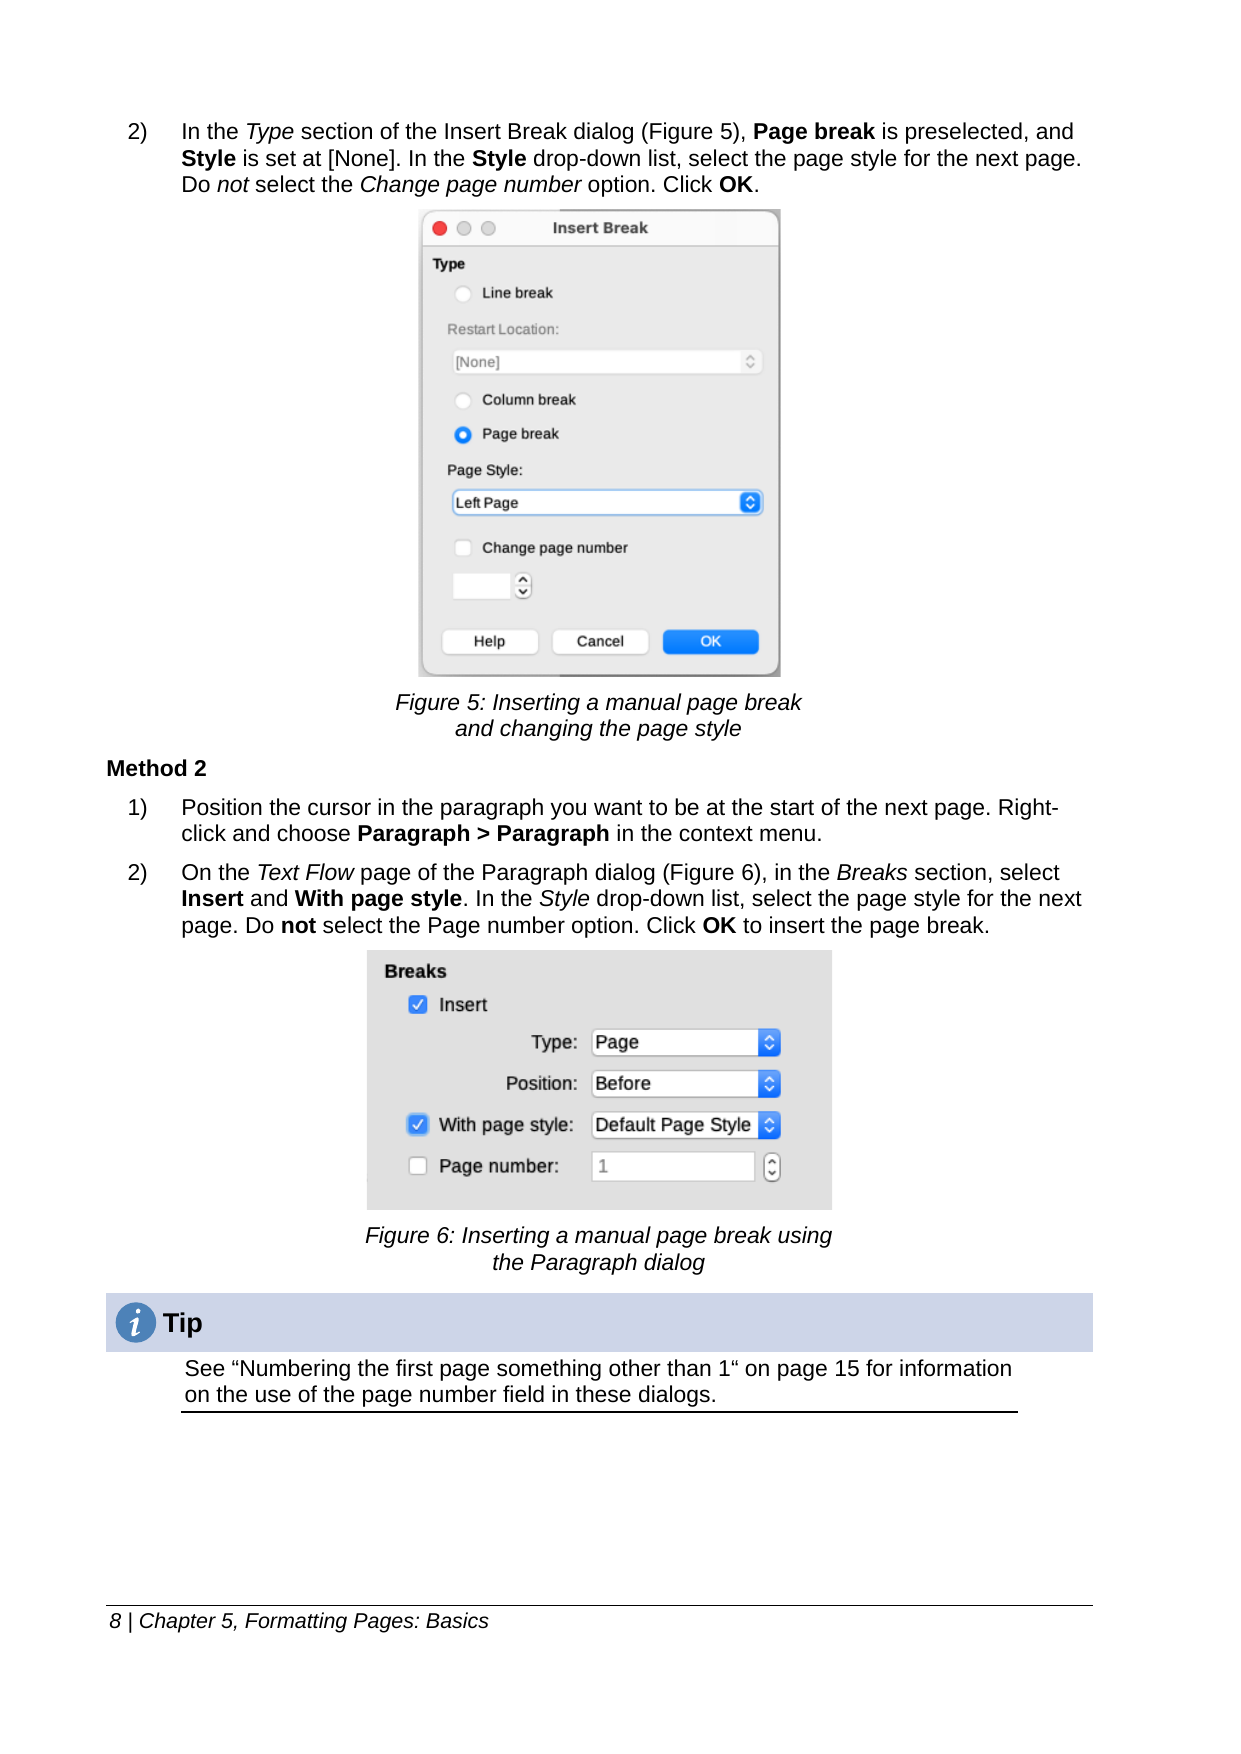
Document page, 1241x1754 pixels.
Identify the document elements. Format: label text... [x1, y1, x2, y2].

subtitle Tip [106, 1293, 1093, 1352]
picture [418, 209, 781, 677]
text See “Numbering the first page something other than 1“ on page 15 for information on the use of the page number field in these dialogs. [181, 1352, 1018, 1411]
list Position the cursor in the paragraph you want to be at the start of the next page. Right-click and choose Paragraph > Paragraph in the context menu. [148, 794, 1093, 847]
text Figure 6: Inserting a manual page break using the Paragraph dialog [364, 1222, 835, 1275]
list On the Text Flow page of the Paragraph dialog (Figure 6), in the Breaks section, select Insert and With page style. In the Style drop-down list, select the page style for the next page. Do not select the Page number option. Click OK to insert the page break. [148, 859, 1093, 938]
text Figure 5: Inserting a manual page break and changing the page style [377, 689, 822, 742]
list In the Type section of the Insert Break dialog (Figure 5), Page break is preselected, and Style is set at [None]. In the Style drop-down list, select the page style for the next page. Do not select the Change page number option. Click OK. [148, 118, 1093, 197]
text Method 2 [106, 755, 1093, 781]
picture [366, 950, 833, 1210]
